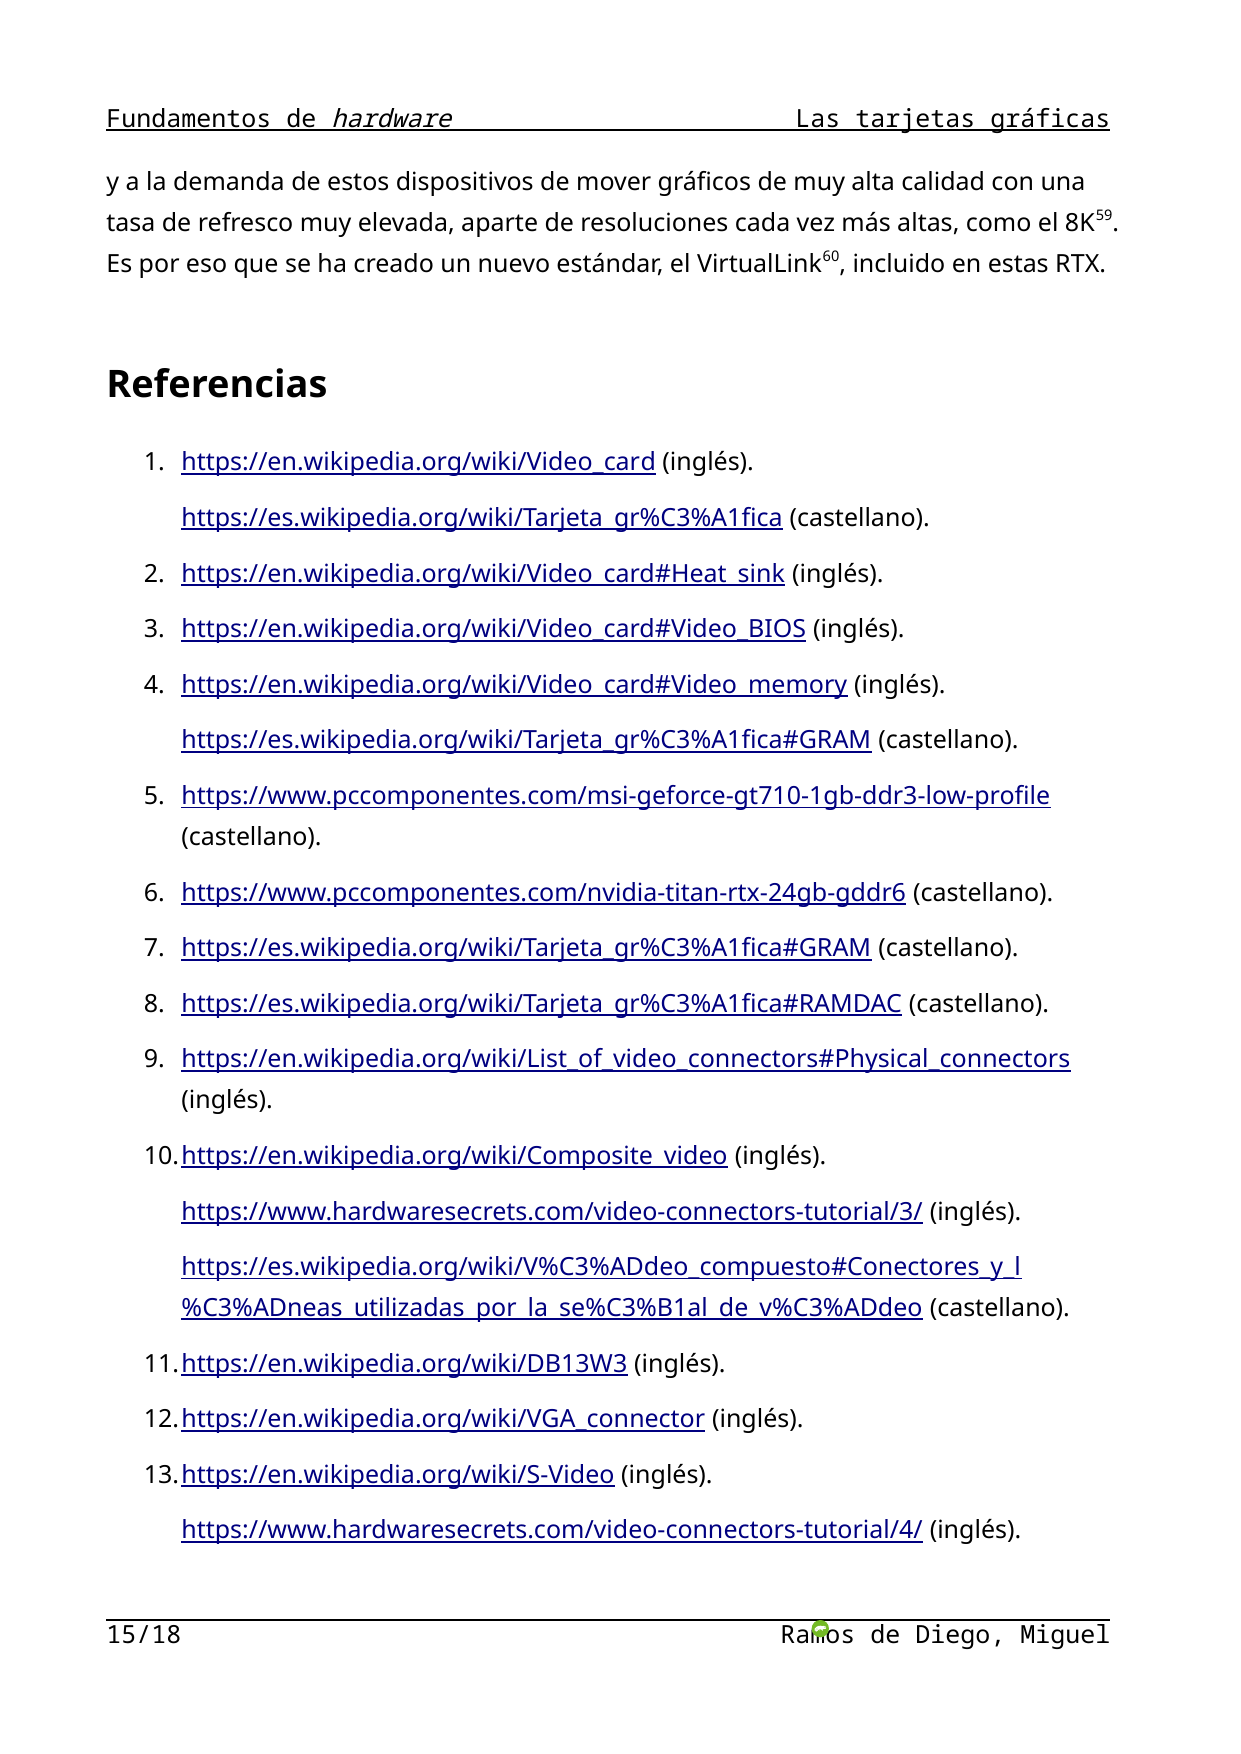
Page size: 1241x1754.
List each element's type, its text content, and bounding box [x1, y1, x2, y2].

list https://es.wikipedia.org/wiki/V%C3%ADdeo_compuesto#Conectores_y_l%C3%ADneas_utilizadas_por_la_se%C3%B1al_de_v%C3%ADdeo (castellano). [144, 1249, 1134, 1324]
list https://es.wikipedia.org/wiki/Tarjeta_gr%C3%A1fica#RAMDAC (castellano). [144, 985, 1134, 1019]
list https://en.wikipedia.org/wiki/List_of_video_connectors#Physical_connectors (inglés). [144, 1041, 1134, 1116]
list https://en.wikipedia.org/wiki/Video_card#Video_memory (inglés). [144, 666, 1134, 701]
list https://en.wikipedia.org/wiki/Composite_video (inglés). [144, 1137, 1134, 1172]
list https://www.hardwaresecrets.com/video-connectors-tutorial/4/ (inglés). [144, 1512, 1134, 1546]
list https://es.wikipedia.org/wiki/Tarjeta_gr%C3%A1fica#GRAM (castellano). [144, 722, 1134, 756]
subtitle Referencias [106, 357, 1134, 408]
list https://www.pccomponentes.com/msi-geforce-gt710-1gb-ddr3-low-profile (castellano). [144, 778, 1134, 853]
list https://en.wikipedia.org/wiki/Video_card#Video_BIOS (inglés). [144, 611, 1134, 645]
list https://en.wikipedia.org/wiki/Video_card#Heat_sink (inglés). [144, 555, 1134, 589]
list https://en.wikipedia.org/wiki/VGA_connector (inglés). [144, 1401, 1134, 1435]
text y a la demanda de estos dispositivos de mover gráficos de muy alta calidad con una tasa de refresco muy elevada, aparte de resoluciones cada vez más altas, como el 8K59. Es por eso que se ha creado un nuevo estándar, el VirtualLink60, incluido en estas RTX. [106, 164, 1134, 280]
list https://www.pccomponentes.com/nvidia-titan-rtx-24gb-gddr6 (castellano). [144, 874, 1134, 908]
list https://en.wikipedia.org/wiki/DB13W3 (inglés). [144, 1345, 1134, 1379]
list https://www.hardwaresecrets.com/video-connectors-tutorial/3/ (inglés). [144, 1193, 1134, 1227]
list https://es.wikipedia.org/wiki/Tarjeta_gr%C3%A1fica (castellano). [144, 499, 1134, 534]
list https://es.wikipedia.org/wiki/Tarjeta_gr%C3%A1fica#GRAM (castellano). [144, 930, 1134, 964]
list https://en.wikipedia.org/wiki/S-Video (inglés). [144, 1456, 1134, 1491]
list https://en.wikipedia.org/wiki/Video_card (inglés). [144, 444, 1134, 478]
